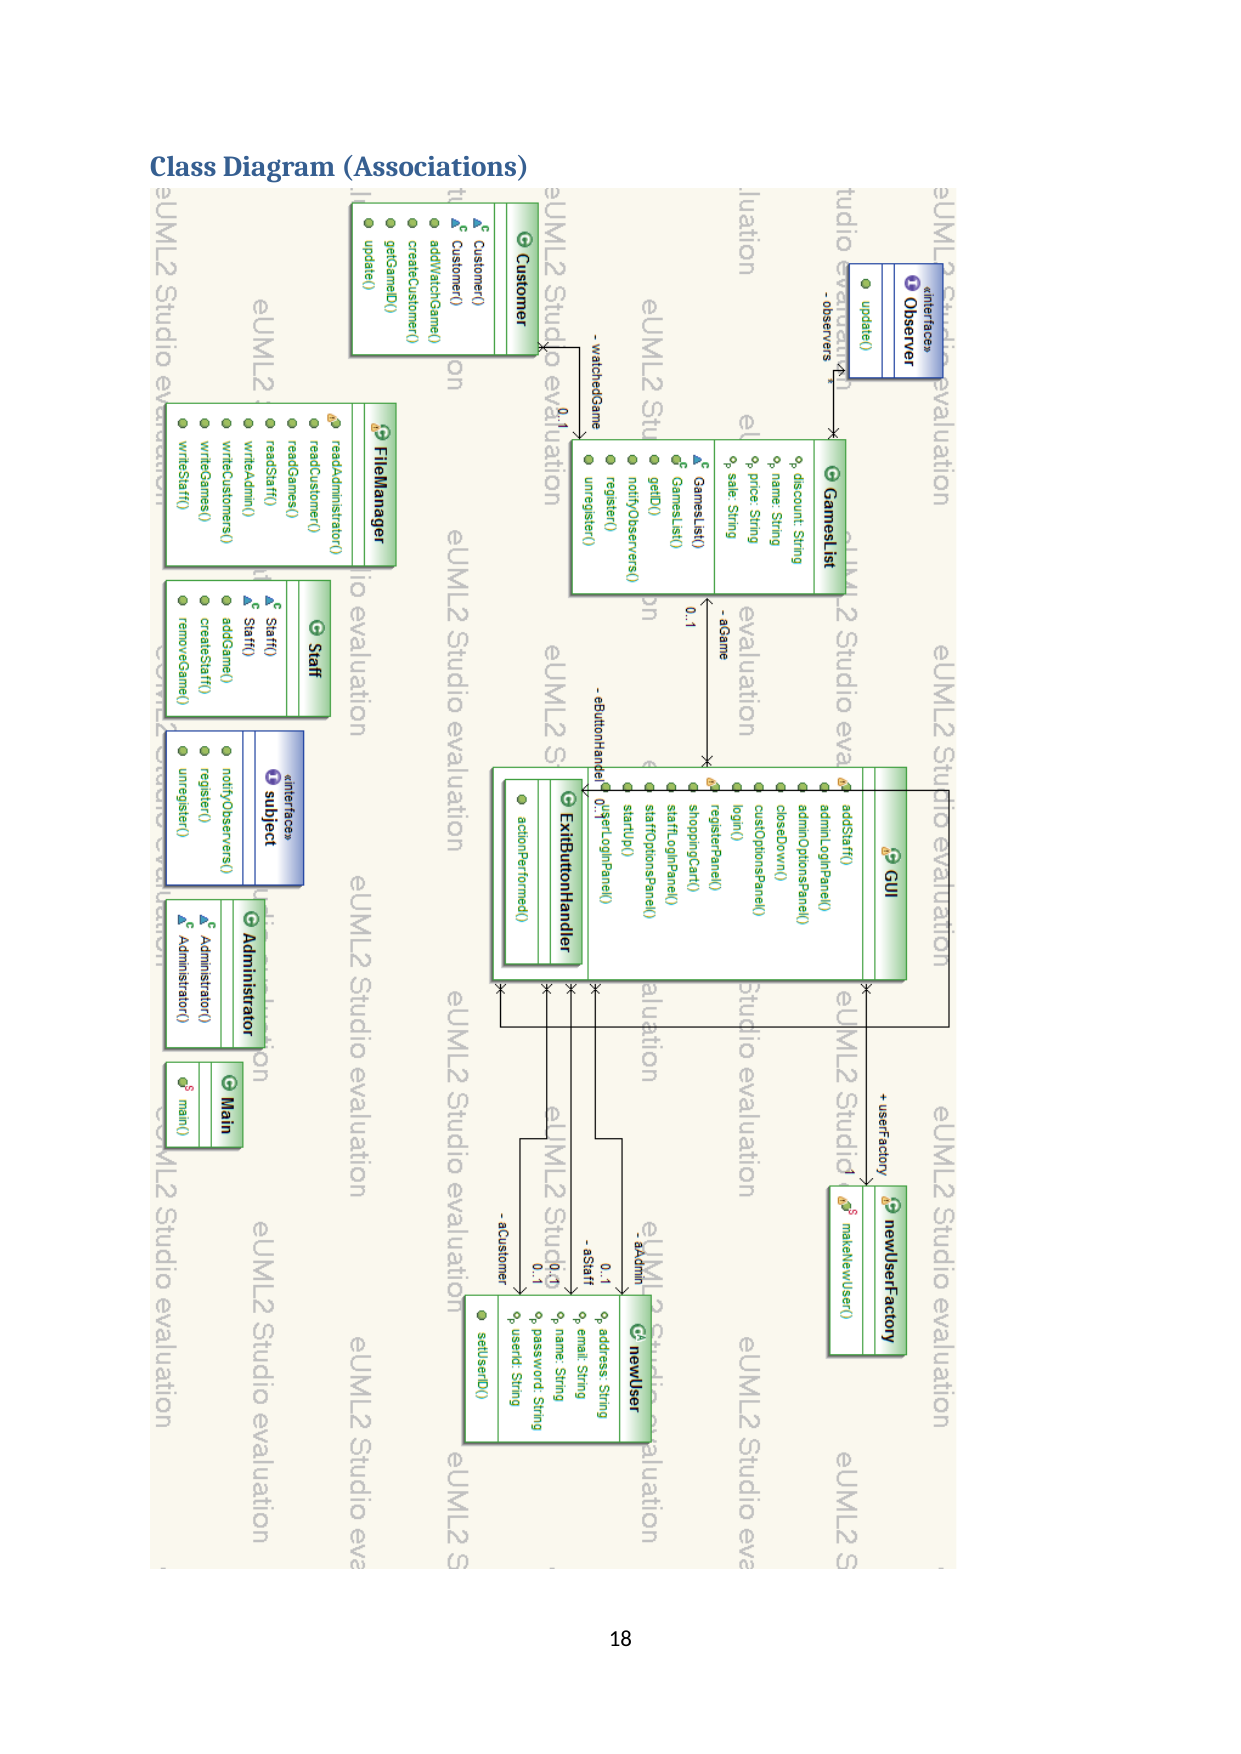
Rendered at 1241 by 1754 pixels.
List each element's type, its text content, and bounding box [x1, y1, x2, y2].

subtitle Class Diagram (Associations) [150, 150, 1090, 183]
picture [150, 188, 957, 1569]
